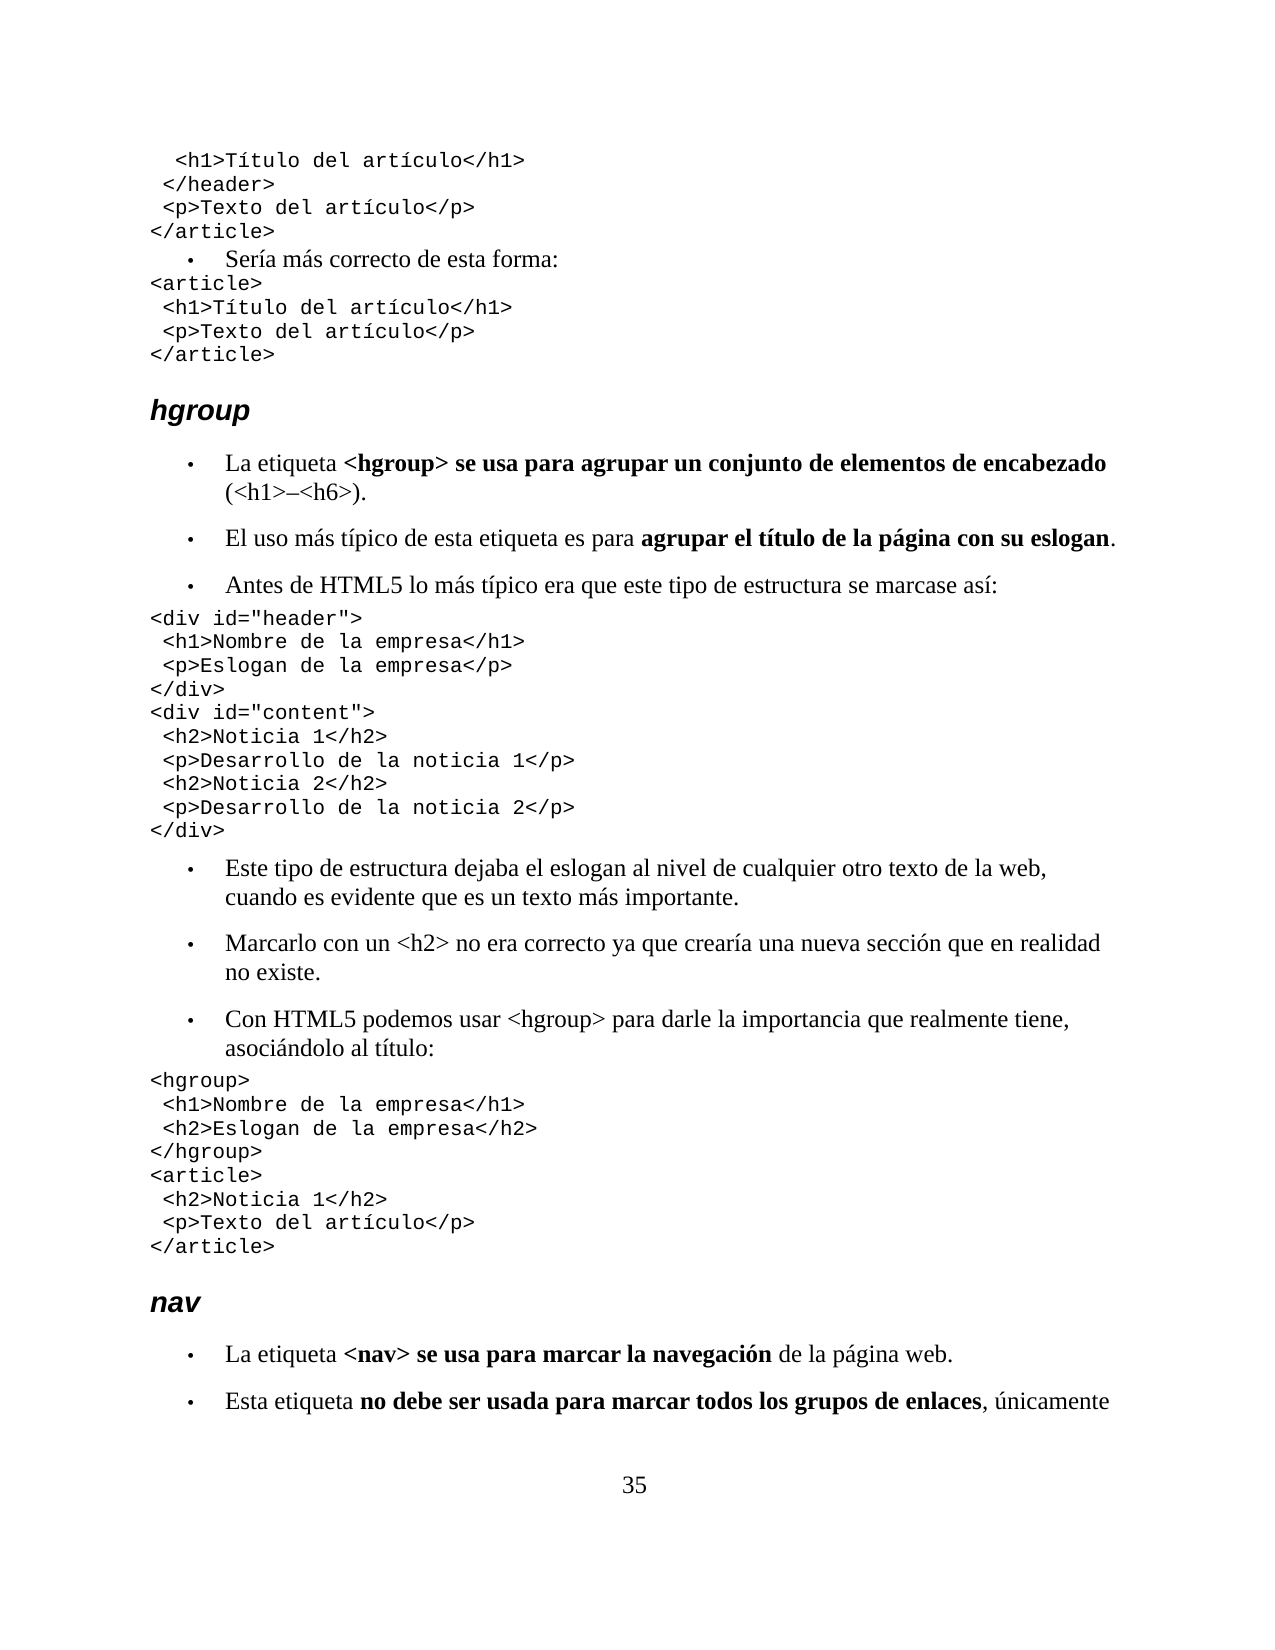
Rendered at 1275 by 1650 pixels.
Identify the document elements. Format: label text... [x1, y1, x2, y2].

text </article> [150, 344, 1125, 368]
text </article> [150, 1236, 1125, 1259]
text <p>Texto del artículo</p> [150, 321, 1125, 344]
text <div id="header"> [150, 608, 1125, 631]
text </header> [150, 174, 1125, 197]
text <h2>Noticia 2</h2> [150, 773, 1125, 797]
text <article> [150, 273, 1125, 297]
subtitle hgroup [150, 393, 1125, 426]
text </div> [150, 679, 1125, 702]
list Esta etiqueta no debe ser usada para marcar todos los grupos de enlaces, únicamente [187, 1386, 1125, 1415]
list Con HTML5 podemos usar <hgroup> para darle la importancia que realmente tiene, asociándolo al título: [187, 1004, 1125, 1061]
text <h1>Título del artículo</h1> [150, 150, 1125, 174]
text <h2>Noticia 1</h2> [150, 726, 1125, 749]
subtitle nav [150, 1284, 1125, 1318]
text <h2>Noticia 1</h2> [150, 1189, 1125, 1212]
text <h2>Eslogan de la empresa</h2> [150, 1118, 1125, 1141]
list Antes de HTML5 lo más típico era que este tipo de estructura se marcase así: [187, 570, 1125, 599]
text <article> [150, 1165, 1125, 1189]
text <h1>Nombre de la empresa</h1> [150, 1094, 1125, 1118]
list Sería más correcto de esta forma: [187, 244, 1125, 273]
text </article> [150, 221, 1125, 244]
text <h1>Título del artículo</h1> [150, 297, 1125, 321]
text <p>Texto del artículo</p> [150, 1212, 1125, 1236]
text <p>Texto del artículo</p> [150, 197, 1125, 221]
text </div> [150, 821, 1125, 844]
text <div id="content"> [150, 702, 1125, 726]
text <h1>Nombre de la empresa</h1> [150, 631, 1125, 655]
list Este tipo de estructura dejaba el eslogan al nivel de cualquier otro texto de la web, cuando es evidente que es un texto más importante. [187, 853, 1125, 911]
list El uso más típico de esta etiqueta es para agrupar el título de la página con su eslogan. [187, 523, 1125, 552]
list La etiqueta <hgroup> se usa para agrupar un conjunto de elementos de encabezado (<h1>–<h6>). [187, 448, 1125, 505]
list Marcarlo con un <h2> no era correcto ya que crearía una nueva sección que en realidad no existe. [187, 928, 1125, 986]
text <hgroup> [150, 1070, 1125, 1094]
text <p>Desarrollo de la noticia 2</p> [150, 797, 1125, 821]
list La etiqueta <nav> se usa para marcar la navegación de la página web. [187, 1339, 1125, 1368]
text </hgroup> [150, 1141, 1125, 1165]
text <p>Desarrollo de la noticia 1</p> [150, 749, 1125, 773]
text <p>Eslogan de la empresa</p> [150, 655, 1125, 679]
